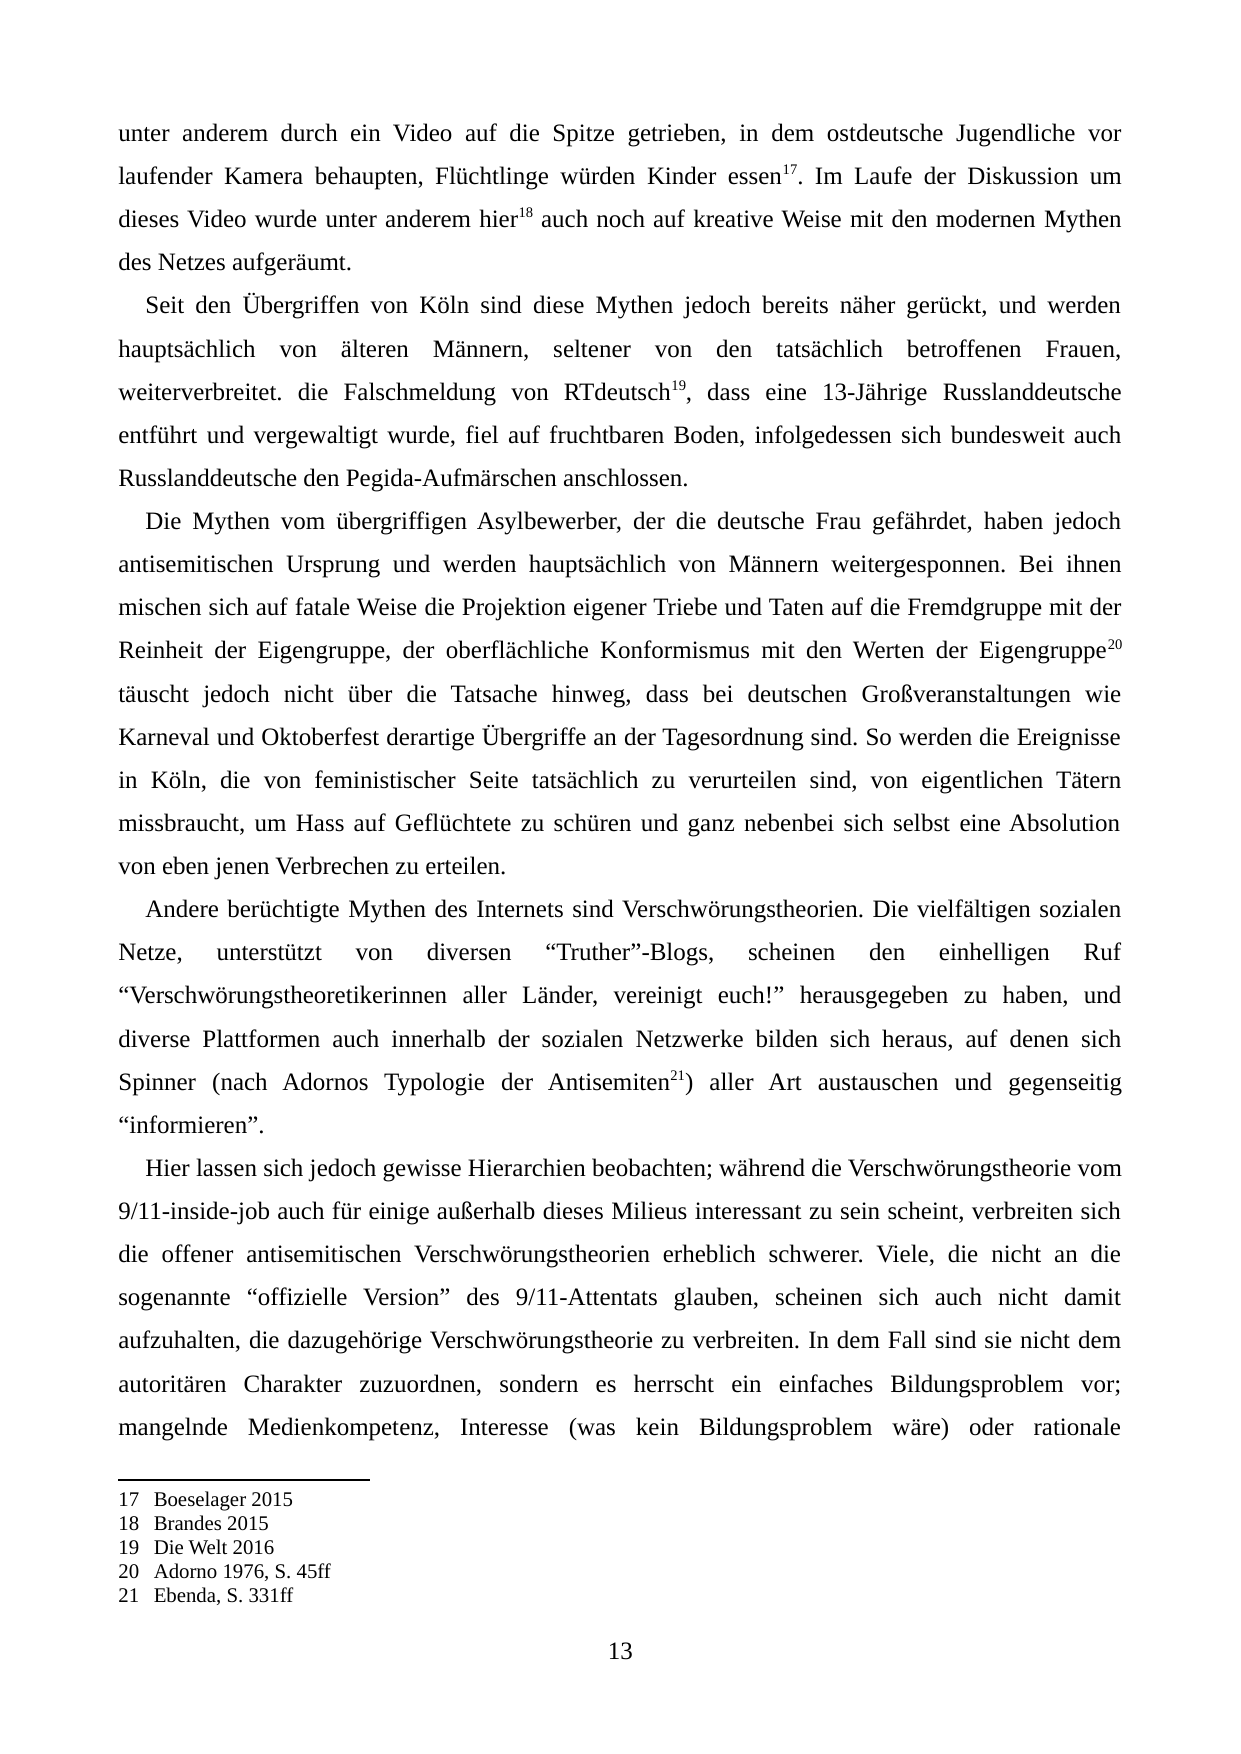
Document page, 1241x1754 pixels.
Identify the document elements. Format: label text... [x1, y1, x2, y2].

text Die Welt 2016 [118, 1534, 1122, 1559]
text Die Mythen vom übergriffigen Asylbewerber, der die deutsche Frau gefährdet, haben jedoch antisemitischen Ursprung und werden hauptsächlich von Männern weitergesponnen. Bei ihnen mischen sich auf fatale Weise die Projektion eigener Triebe und Taten auf die Fremdgruppe mit der Reinheit der Eigengruppe, der oberflächliche Konformismus mit den Werten der Eigengruppe täuscht jedoch nicht über die Tatsache hinweg, dass bei deutschen Großveranstaltungen wie Karneval und Oktoberfest derartige Übergriffe an der Tagesordnung sind. So werden die Ereignisse in Köln, die von feministischer Seite tatsächlich zu verurteilen sind, von eigentlichen Tätern missbraucht, um Hass auf Geflüchtete zu schüren und ganz nebenbei sich selbst eine Absolution von eben jenen Verbrechen zu erteilen. [118, 506, 1122, 880]
text Andere berüchtigte Mythen des Internets sind Verschwörungstheorien. Die vielfältigen sozialen Netze, unterstützt von diversen “Truther”-Blogs, scheinen den einhelligen Ruf “Verschwörungstheoretikerinnen aller Länder, vereinigt euch!” herausgegeben zu haben, und diverse Plattformen auch innerhalb der sozialen Netzwerke bilden sich heraus, auf denen sich Spinner (nach Adornos Typologie der Antisemiten) aller Art austauschen und gegenseitig “informieren”. [118, 894, 1122, 1139]
text unter anderem durch ein Video auf die Spitze getrieben, in dem ostdeutsche Jugendliche vor laufender Kamera behaupten, Flüchtlinge würden Kinder essen. Im Laufe der Diskussion um dieses Video wurde unter anderem hier auch noch auf kreative Weise mit den modernen Mythen des Netzes aufgeräumt. [118, 118, 1122, 276]
text Adorno 1976, S. 45ff [118, 1559, 1122, 1583]
text Ebenda, S. 331ff [118, 1583, 1122, 1607]
text Boeselager 2015 [118, 1486, 1122, 1511]
text Brandes 2015 [118, 1511, 1122, 1534]
text Seit den Übergriffen von Köln sind diese Mythen jedoch bereits näher gerückt, und werden hauptsächlich von älteren Männern, seltener von den tatsächlich betroffenen Frauen, weiterverbreitet. die Falschmeldung von RTdeutsch, dass eine 13-Jährige Russlanddeutsche entführt und vergewaltigt wurde, fiel auf fruchtbaren Boden, infolgedessen sich bundesweit auch Russlanddeutsche den Pegida-Aufmärschen anschlossen. [118, 291, 1122, 492]
text Hier lassen sich jedoch gewisse Hierarchien beobachten; während die Verschwörungstheorie vom 9/11-inside-job auch für einige außerhalb dieses Milieus interessant zu sein scheint, verbreiten sich die offener antisemitischen Verschwörungstheorien erheblich schwerer. Viele, die nicht an die sogenannte “offizielle Version” des 9/11-Attentats glauben, scheinen sich auch nicht damit aufzuhalten, die dazugehörige Verschwörungstheorie zu verbreiten. In dem Fall sind sie nicht dem autoritären Charakter zuzuordnen, sondern es herrscht ein einfaches Bildungsproblem vor; mangelnde Medienkompetenz, Interesse (was kein Bildungsproblem wäre) oder rationale [118, 1153, 1122, 1441]
